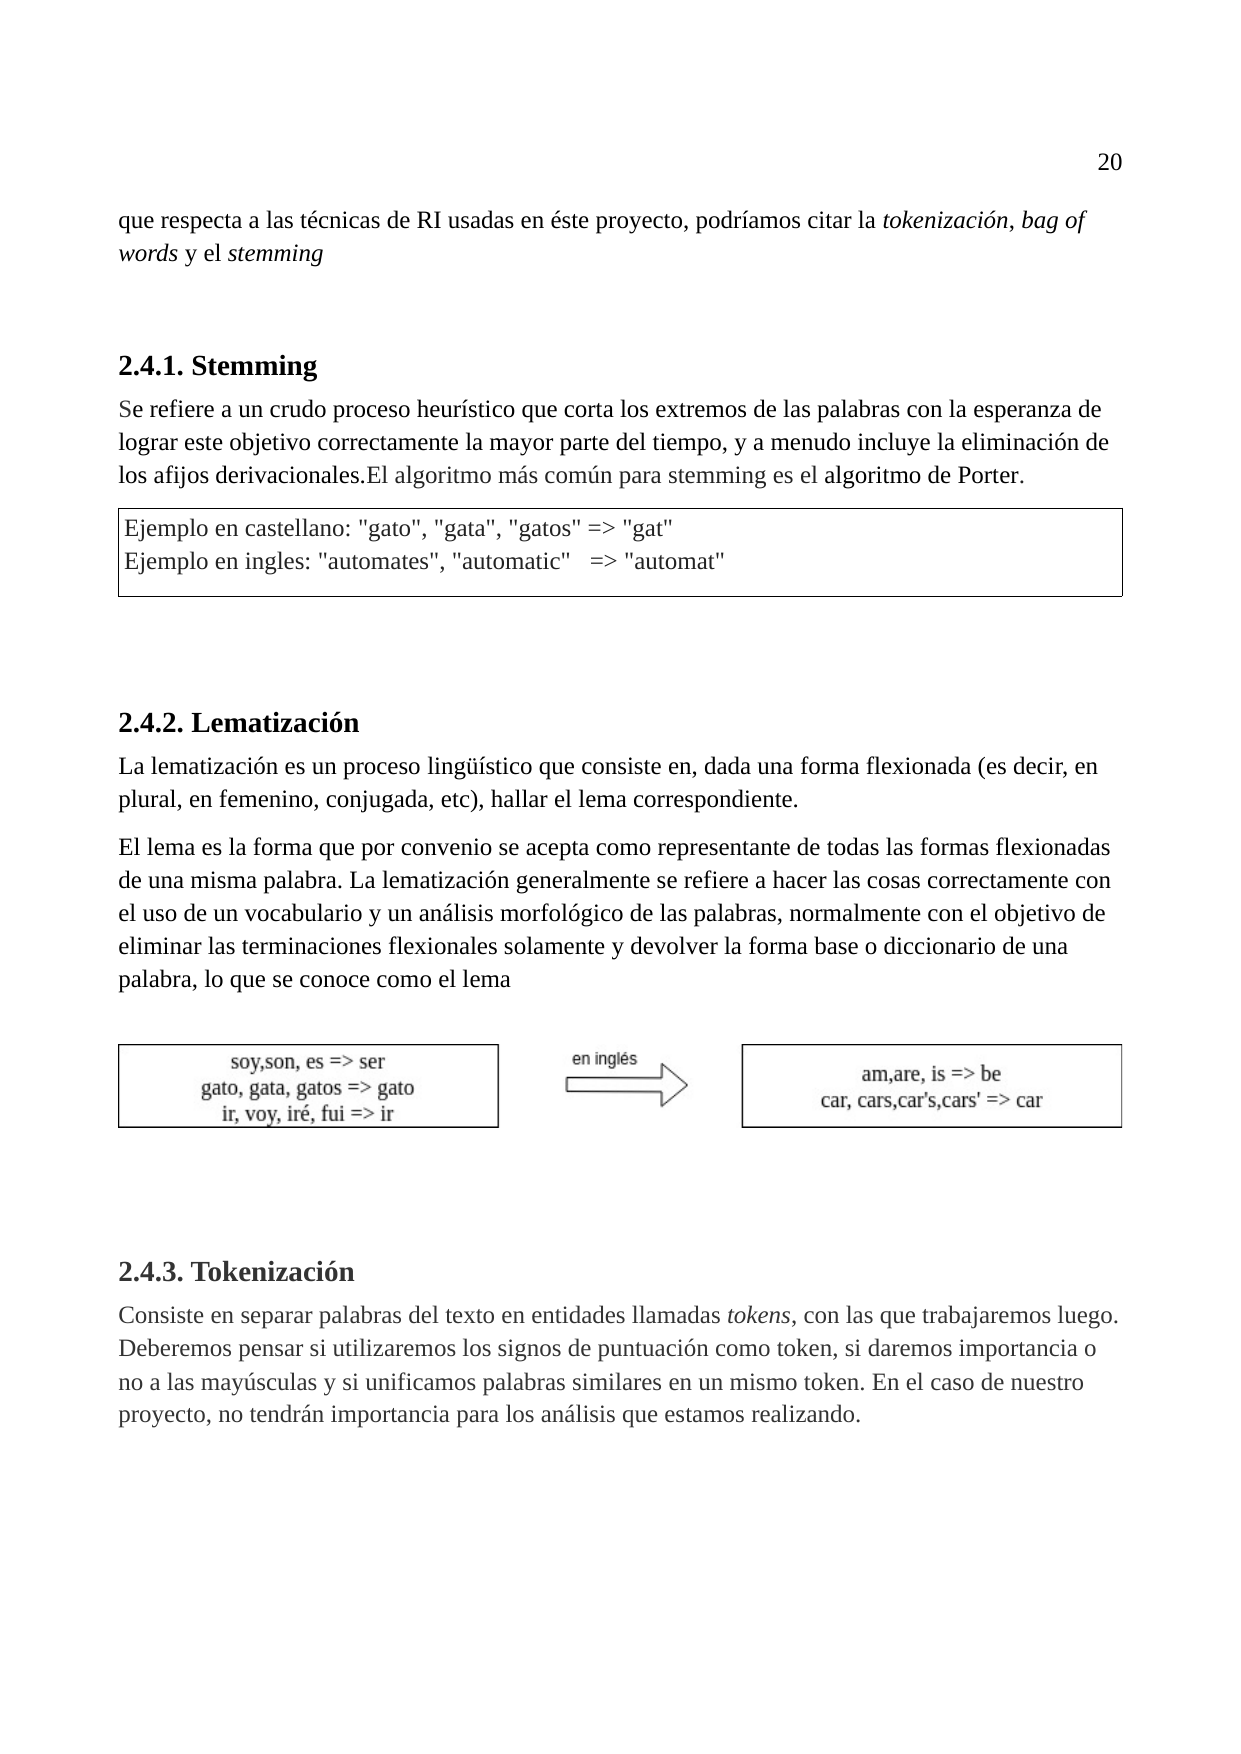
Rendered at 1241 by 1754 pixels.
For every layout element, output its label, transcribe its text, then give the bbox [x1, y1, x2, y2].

subtitle 2.4.1. Stemming [118, 348, 1122, 381]
text El lema es la forma que por convenio se acepta como representante de todas las formas flexionadas de una misma palabra. La lematización generalmente se refiere a hacer las cosas correctamente con el uso de un vocabulario y un análisis morfológico de las palabras, normalmente con el objetivo de eliminar las terminaciones flexionales solamente y devolver la forma base o diccionario de una palabra, lo que se conoce como el lema [118, 832, 1122, 1026]
table_header Ejemplo en castellano: "gato", "gata", "gatos" => "gat" Ejemplo en ingles: "automates", "automatic" => "automat" [119, 509, 1122, 596]
subtitle 2.4.3. Tokenización [118, 1254, 1122, 1288]
subtitle 2.4.2. Lematización [118, 705, 1122, 739]
text La lematización es un proceso lingüístico que consiste en, dada una forma flexionada (es decir, en plural, en femenino, conjugada, etc), hallar el lema correspondiente. [118, 751, 1122, 813]
text Consiste en separar palabras del texto en entidades llamadas tokens, con las que trabajaremos luego. Deberemos pensar si utilizaremos los signos de puntuación como token, si daremos importancia o no a las mayúsculas y si unificamos palabras similares en un mismo token. En el caso de nuestro proyecto, no tendrán importancia para los análisis que estamos realizando. [118, 1301, 1122, 1428]
picture [118, 1044, 1123, 1128]
text Se refiere a un crudo proceso heurístico que corta los extremos de las palabras con la esperanza de lograr este objetivo correctamente la mayor parte del tiempo, y a menudo incluye la eliminación de los afijos derivacionales.El algoritmo más común para stemming es el algoritmo de Porter. [118, 394, 1122, 489]
text que respecta a las técnicas de RI usadas en éste proyecto, podríamos citar la tokenización, bag of words y el stemming [118, 205, 1122, 267]
